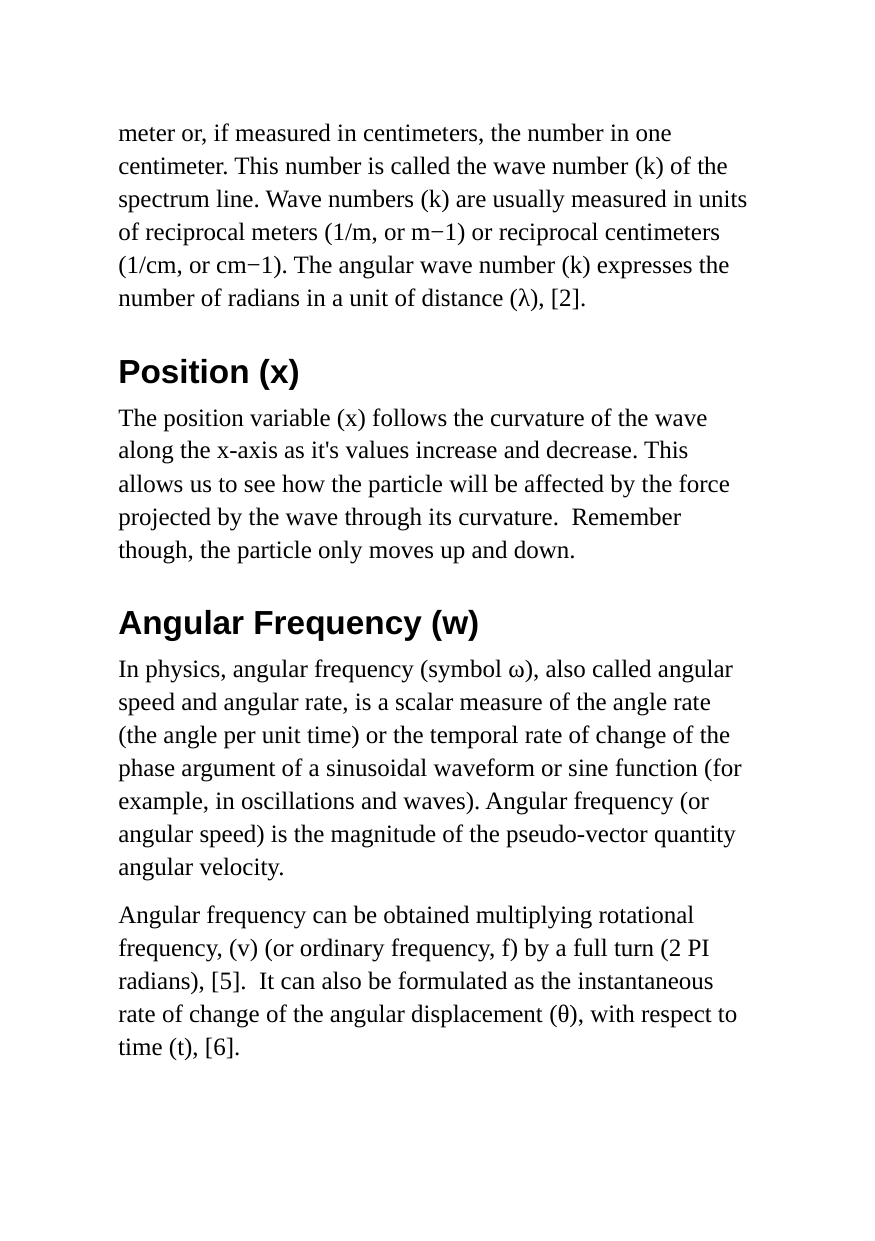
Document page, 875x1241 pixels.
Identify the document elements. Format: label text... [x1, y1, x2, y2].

text The position variable (x) follows the curvature of the wave along the x-axis as it's values increase and decrease. This allows us to see how the particle will be affected by the force projected by the wave through its curvature. Remember though, the particle only moves up and down. [118, 403, 756, 563]
subtitle Angular Frequency (w) [118, 603, 756, 642]
text In physics, angular frequency (symbol ω), also called angular speed and angular rate, is a scalar measure of the angle rate (the angle per unit time) or the temporal rate of change of the phase argument of a sinusoidal waveform or sine function (for example, in oscillations and waves). Angular frequency (or angular speed) is the magnitude of the pseudo-vector quantity angular velocity. [118, 654, 756, 881]
subtitle Position (x) [118, 352, 756, 390]
text meter or, if measured in centimeters, the number in one centimeter. This number is called the wave number (k) of the spectrum line. Wave numbers (k) are usually measured in units of reciprocal meters (1/m, or m−1) or reciprocal centimeters (1/cm, or cm−1). The angular wave number (k) expresses the number of radians in a unit of distance (λ), [2]. [118, 118, 756, 312]
text Angular frequency can be obtained multiplying rotational frequency, (v) (or ordinary frequency, f) by a full turn (2 PI radians), [5]. It can also be formulated as the instantaneous rate of change of the angular displacement (θ), with respect to time (t), [6]. [118, 900, 756, 1061]
